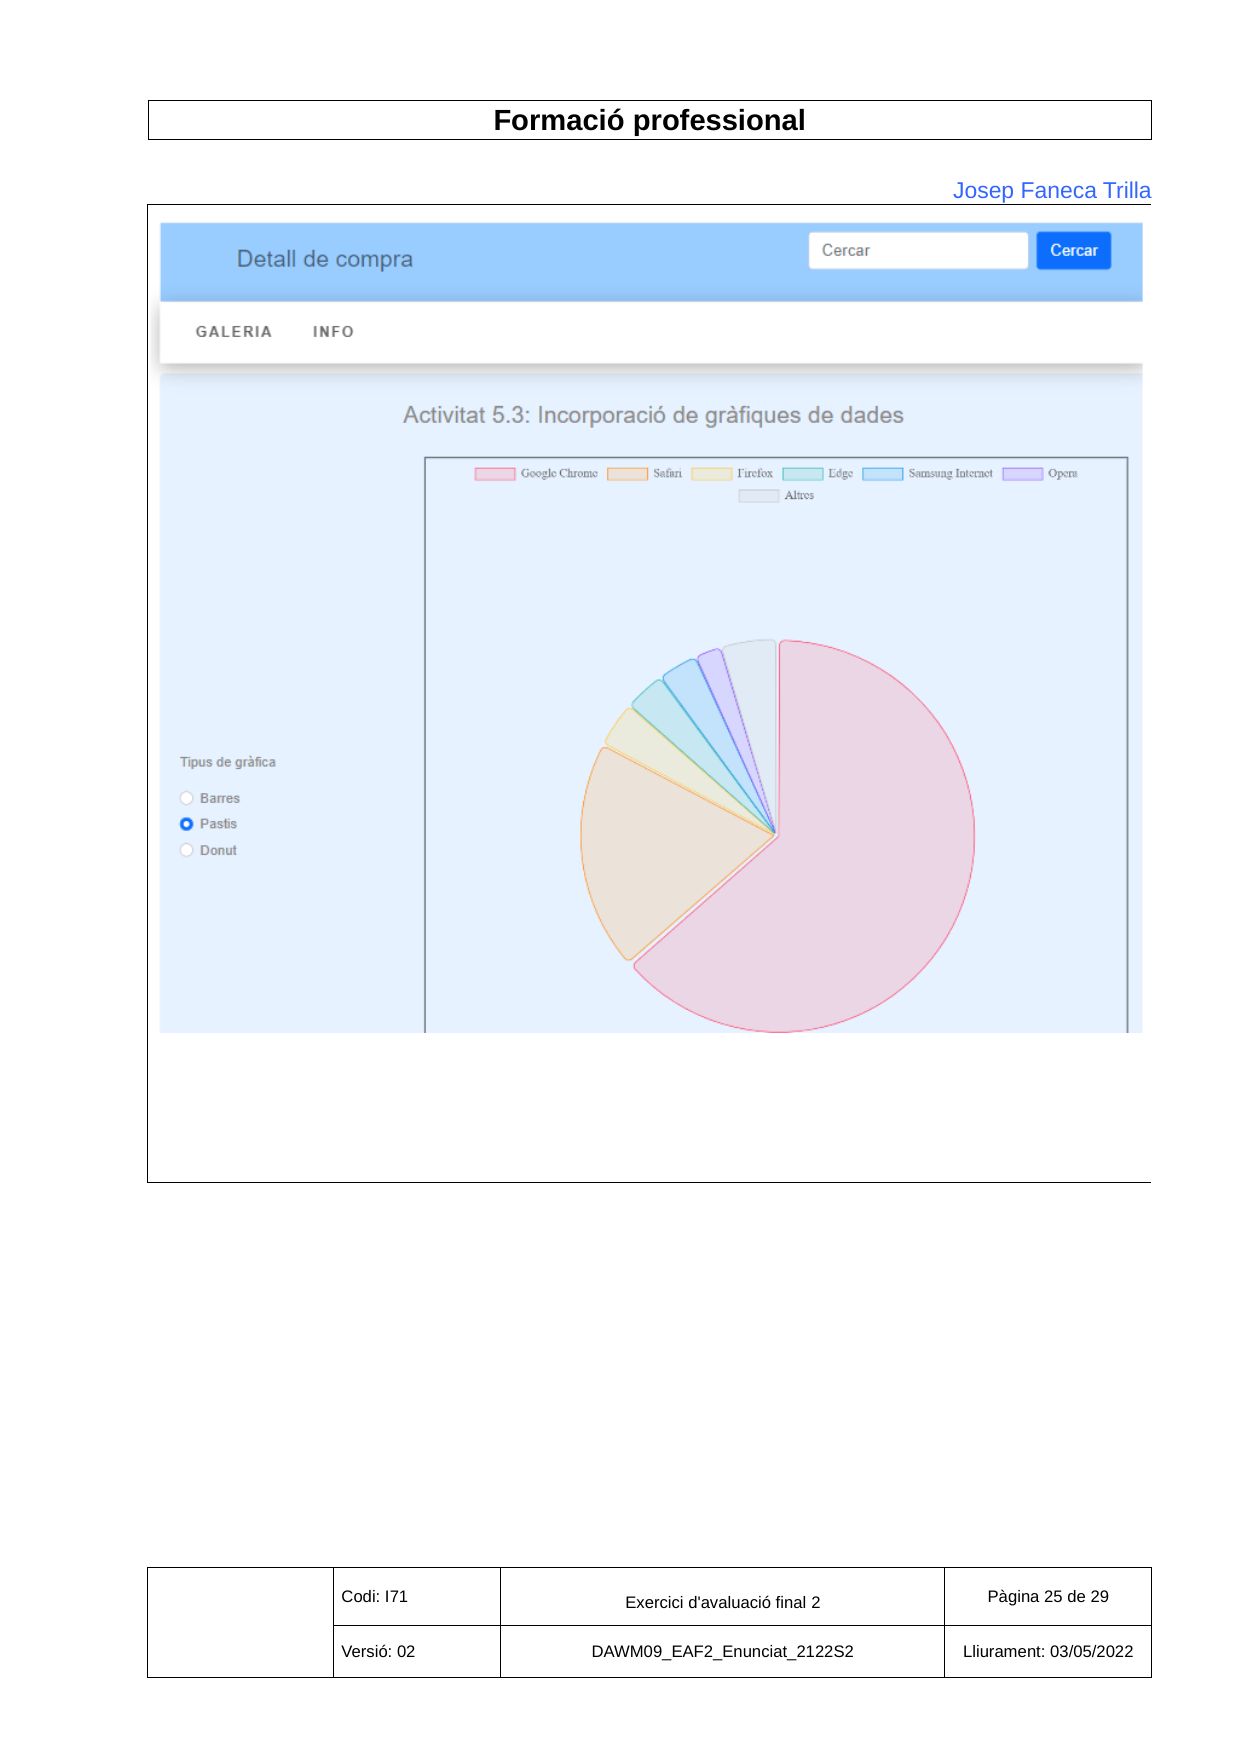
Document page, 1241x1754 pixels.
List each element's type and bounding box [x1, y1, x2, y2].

picture [150, 217, 1143, 1033]
table_header [148, 205, 1151, 1182]
